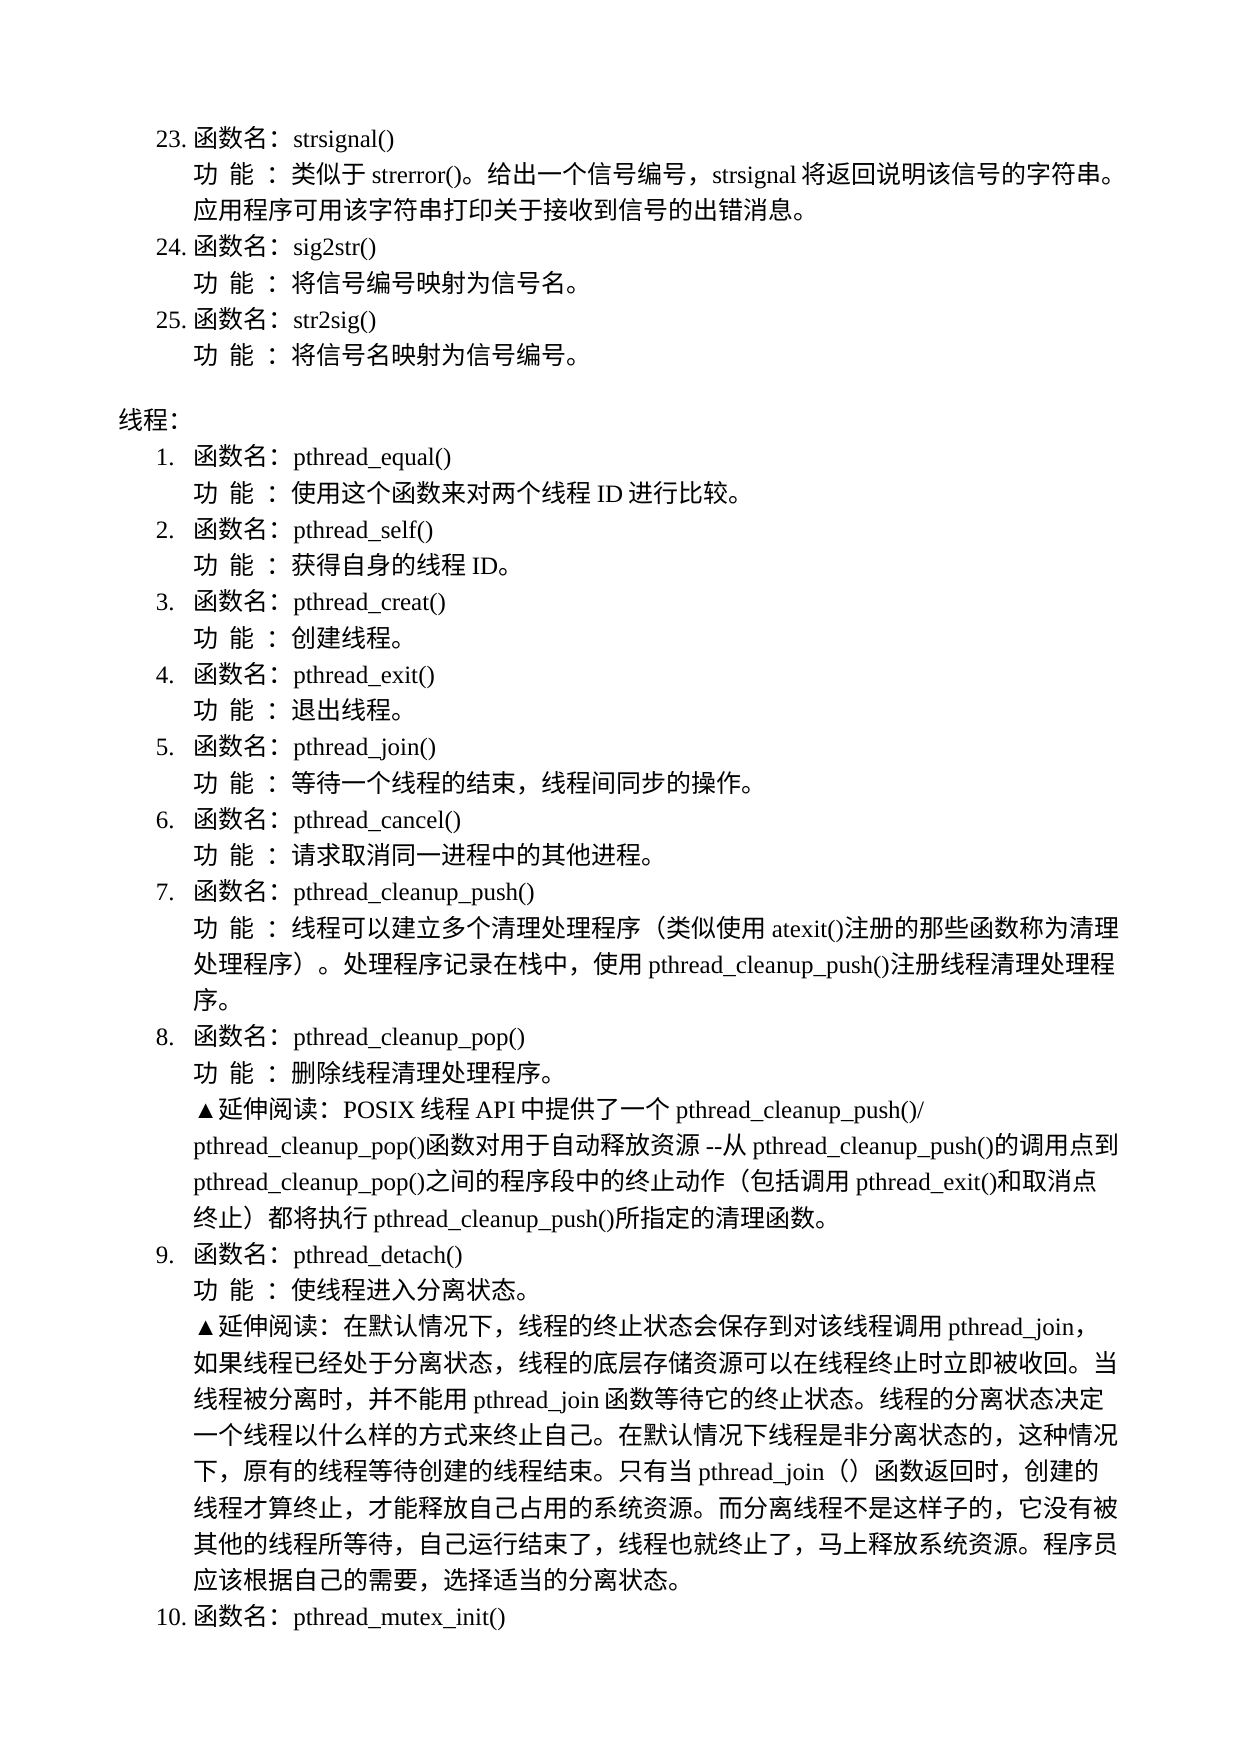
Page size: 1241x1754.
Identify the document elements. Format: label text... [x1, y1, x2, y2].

list 函数名：pthread_cleanup_pop() [156, 1017, 1122, 1053]
list 函数名：pthread_cancel() [156, 799, 1122, 836]
list 函数名：strsignal() [156, 118, 1122, 154]
list 函数名：sig2str() [156, 227, 1122, 263]
list 函数名：str2sig() [156, 299, 1122, 336]
list 函数名：pthread_detach() [156, 1234, 1122, 1271]
list 功 能 ：线程可以建立多个清理处理程序（类似使用atexit()注册的那些函数称为清理处理程序）。处理程序记录在栈中，使用pthread_cleanup_push()注册线程清理处理程序。 [156, 908, 1122, 1017]
list 功 能 ：使线程进入分离状态。 [156, 1271, 1122, 1307]
list 功 能 ：获得自身的线程ID。 [156, 546, 1122, 582]
list ▲延伸阅读：POSIX线程API中提供了一个pthread_cleanup_push()/pthread_cleanup_pop()函数对用于自动释放资源 --从pthread_cleanup_push()的调用点到pthread_cleanup_pop()之间的程序段中的终止动作（包括调用 pthread_exit()和取消点终止）都将执行pthread_cleanup_push()所指定的清理函数。 [156, 1089, 1122, 1234]
list 功 能 ：类似于strerror()。给出一个信号编号，strsignal将返回说明该信号的字符串。应用程序可用该字符串打印关于接收到信号的出错消息。 [156, 154, 1122, 227]
list 功 能 ：创建线程。 [156, 618, 1122, 654]
list 函数名：pthread_join() [156, 727, 1122, 763]
list 功 能 ：将信号编号映射为信号名。 [156, 263, 1122, 299]
list 功 能 ：请求取消同一进程中的其他进程。 [156, 836, 1122, 872]
list 函数名：pthread_exit() [156, 654, 1122, 691]
list ▲延伸阅读：在默认情况下，线程的终止状态会保存到对该线程调用pthread_join，如果线程已经处于分离状态，线程的底层存储资源可以在线程终止时立即被收回。当线程被分离时，并不能用pthread_join函数等待它的终止状态。线程的分离状态决定一个线程以什么样的方式来终止自己。在默认情况下线程是非分离状态的，这种情况下，原有的线程等待创建的线程结束。只有当pthread_join（）函数返回时，创建的线程才算终止，才能释放自己占用的系统资源。而分离线程不是这样子的，它没有被其他的线程所等待，自己运行结束了，线程也就终止了，马上释放系统资源。程序员应该根据自己的需要，选择适当的分离状态。 [156, 1307, 1122, 1597]
list 函数名：pthread_equal() [156, 437, 1122, 473]
list 功 能 ：等待一个线程的结束，线程间同步的操作。 [156, 763, 1122, 799]
list 功 能 ：将信号名映射为信号编号。 [156, 336, 1122, 372]
list 函数名：pthread_creat() [156, 582, 1122, 618]
list 功 能 ：退出线程。 [156, 691, 1122, 727]
list 函数名：pthread_cleanup_push() [156, 872, 1122, 908]
list 函数名：pthread_mutex_init() [156, 1597, 1122, 1633]
list 函数名：pthread_self() [156, 509, 1122, 546]
list 功 能 ：删除线程清理处理程序。 [156, 1053, 1122, 1089]
list 功 能 ：使用这个函数来对两个线程ID进行比较。 [156, 473, 1122, 509]
text 线程： [118, 401, 1122, 437]
